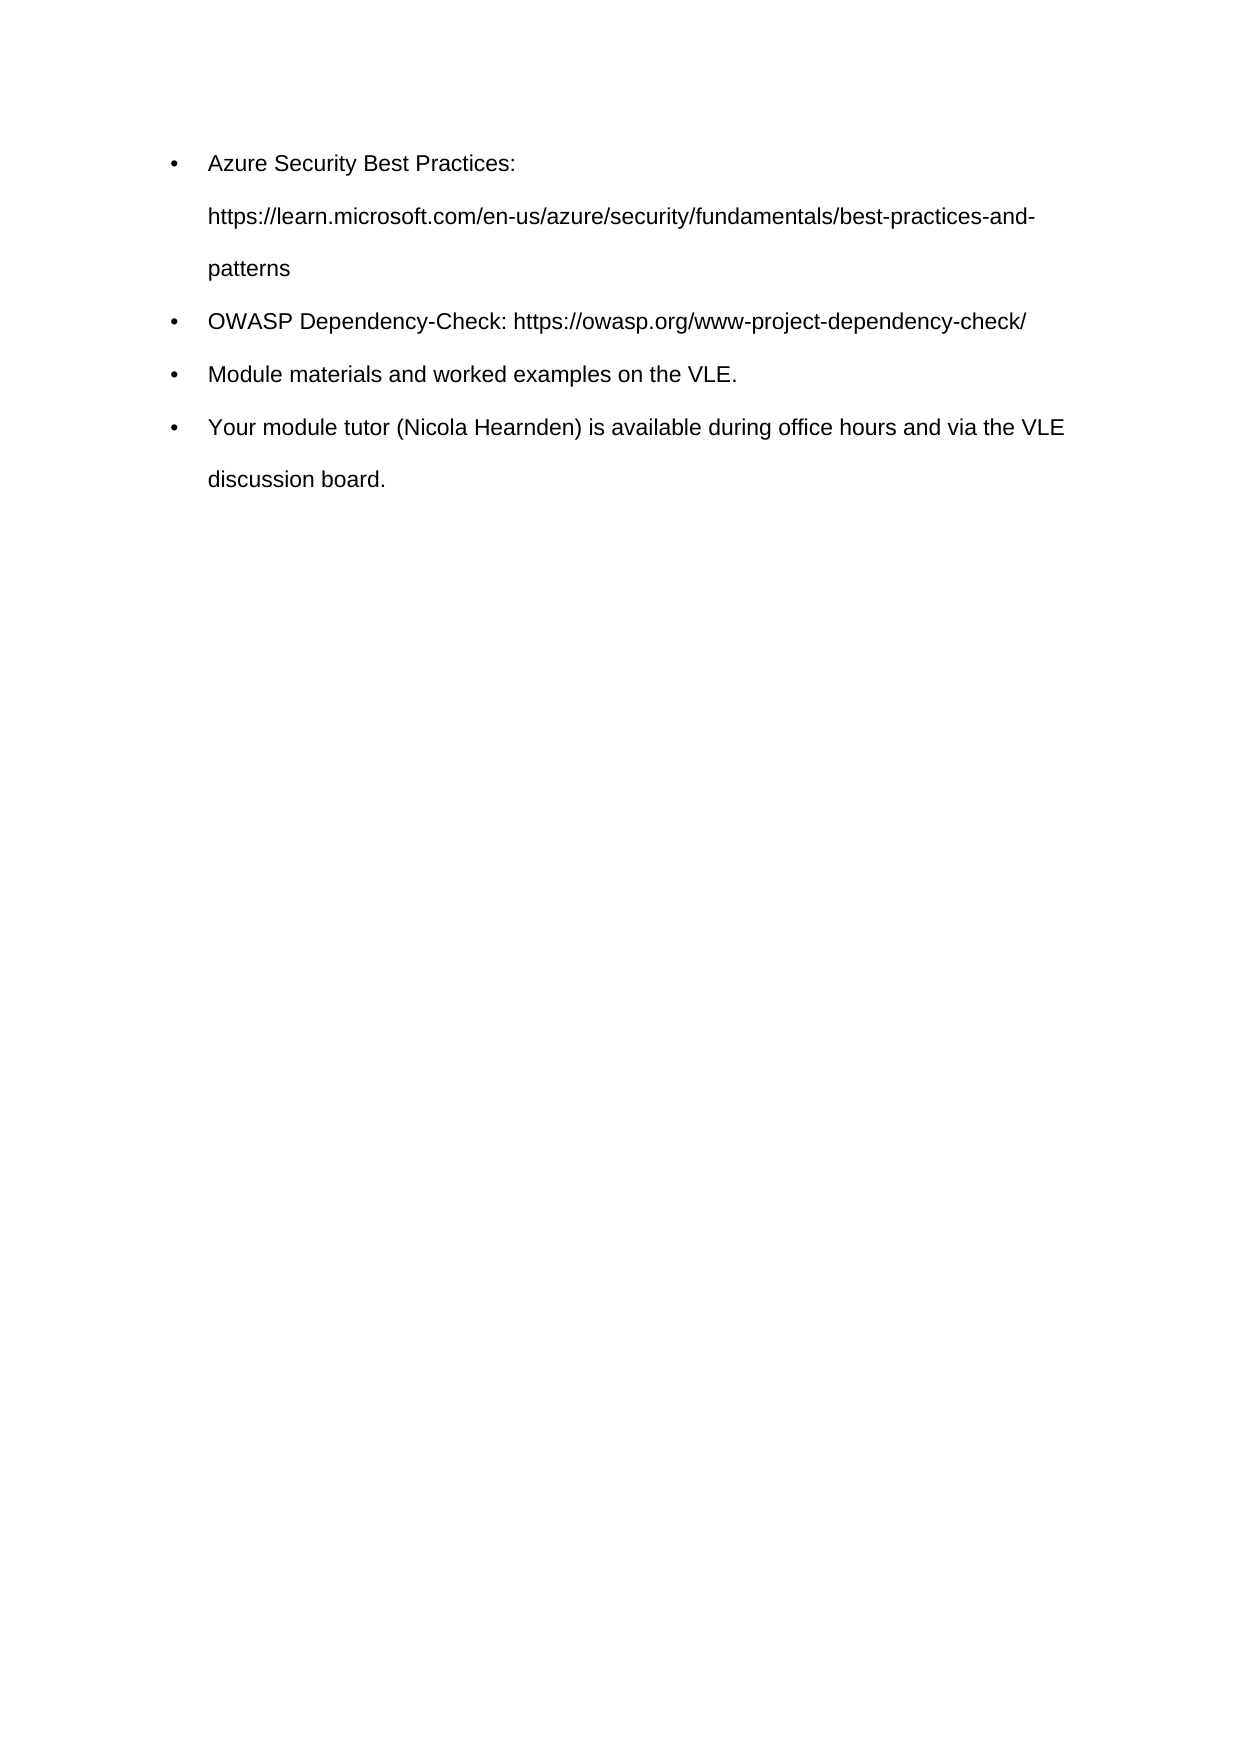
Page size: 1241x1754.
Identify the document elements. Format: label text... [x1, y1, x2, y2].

list OWASP Dependency-Check: https://owasp.org/www-project-dependency-check/ [170, 308, 1108, 334]
list Azure Security Best Practices: https://learn.microsoft.com/en-us/azure/security/fundamentals/best-practices-and-patterns [170, 150, 1108, 282]
list Your module tutor (Nicola Hearnden) is available during office hours and via the VLE discussion board. [170, 413, 1108, 493]
list Module materials and worked examples on the VLE. [170, 361, 1108, 387]
